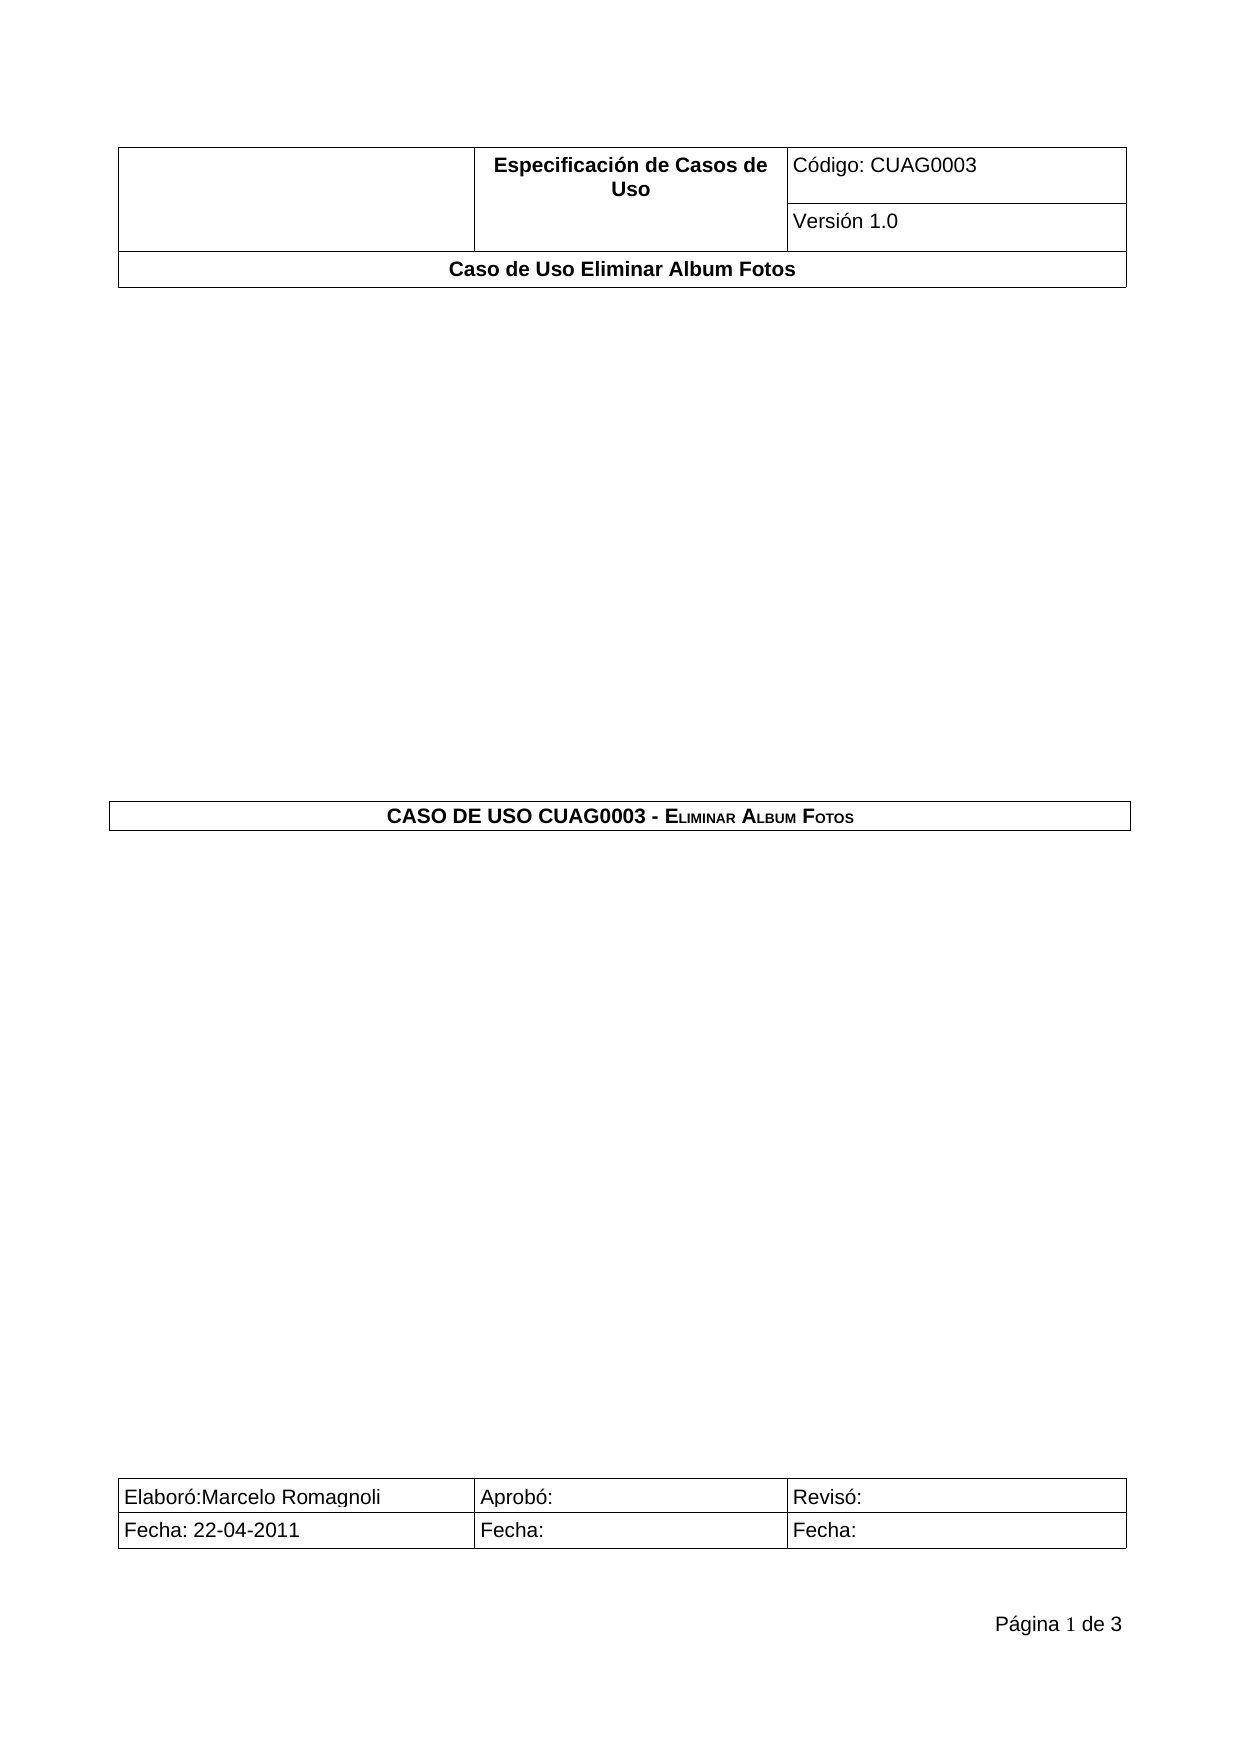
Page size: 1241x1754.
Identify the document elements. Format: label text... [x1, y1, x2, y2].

table_header Elaboró:Marcelo Romagnoli [119, 1479, 474, 1512]
table_header Revisó: [788, 1479, 1126, 1512]
table_cell Fecha: [788, 1513, 1126, 1547]
text CASO DE USO CUAG0003 - Eliminar Album Fotos [110, 802, 1130, 830]
table_cell Fecha: [475, 1513, 787, 1547]
table_cell Fecha: 22-04-2011 [119, 1513, 474, 1547]
table_header Aprobó: [475, 1479, 787, 1512]
